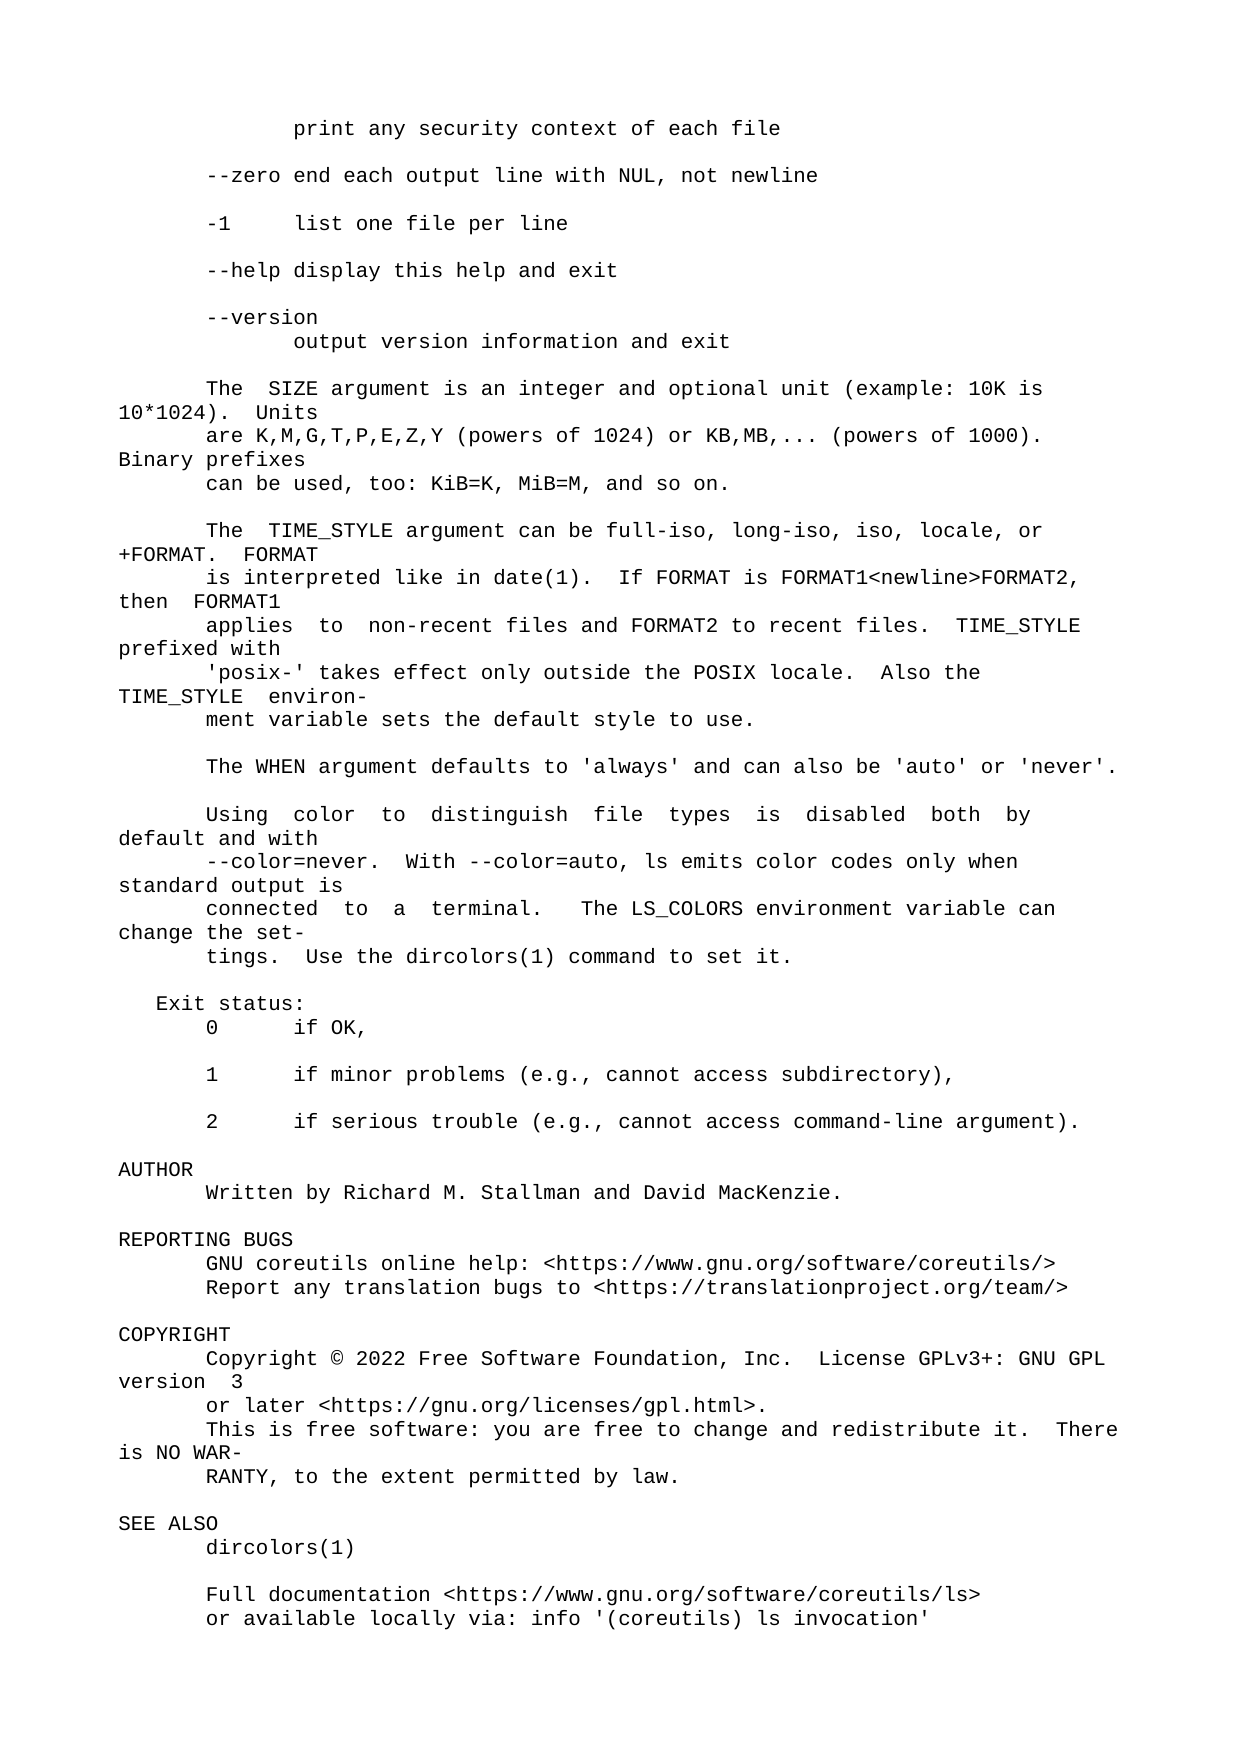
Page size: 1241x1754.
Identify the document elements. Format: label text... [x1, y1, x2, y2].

text print any security context of each file [118, 118, 1122, 142]
text The TIME_STYLE argument can be full-iso, long-iso, iso, locale, or +FORMAT. FORMAT [118, 520, 1122, 567]
text output version information and exit [118, 331, 1122, 354]
text REPORTING BUGS [118, 1229, 1122, 1253]
text 1 if minor problems (e.g., cannot access subdirectory), [118, 1064, 1122, 1088]
text The WHEN argument defaults to 'always' and can also be 'auto' or 'never'. [118, 757, 1122, 780]
text -1 list one file per line [118, 213, 1122, 236]
text --zero end each output line with NUL, not newline [118, 165, 1122, 189]
text are K,M,G,T,P,E,Z,Y (powers of 1024) or KB,MB,... (powers of 1000). Binary prefixes [118, 426, 1122, 473]
text Copyright © 2022 Free Software Foundation, Inc. License GPLv3+: GNU GPL version 3 [118, 1348, 1122, 1395]
text dircolors(1) [118, 1537, 1122, 1561]
text 'posix-' takes effect only outside the POSIX locale. Also the TIME_STYLE environ‐ [118, 662, 1122, 709]
text 0 if OK, [118, 1017, 1122, 1040]
text --version [118, 307, 1122, 331]
text SEE ALSO [118, 1513, 1122, 1537]
text 2 if serious trouble (e.g., cannot access command-line argument). [118, 1111, 1122, 1135]
text Using color to distinguish file types is disabled both by default and with [118, 804, 1122, 851]
text applies to non-recent files and FORMAT2 to recent files. TIME_STYLE prefixed with [118, 615, 1122, 662]
text AUTHOR [118, 1158, 1122, 1182]
text --help display this help and exit [118, 260, 1122, 284]
text GNU coreutils online help: <https://www.gnu.org/software/coreutils/> [118, 1253, 1122, 1277]
text or later <https://gnu.org/licenses/gpl.html>. [118, 1395, 1122, 1419]
text or available locally via: info '(coreutils) ls invocation' [118, 1608, 1122, 1631]
text The SIZE argument is an integer and optional unit (example: 10K is 10*1024). Units [118, 378, 1122, 426]
text is interpreted like in date(1). If FORMAT is FORMAT1<newline>FORMAT2, then FORMAT1 [118, 567, 1122, 615]
text COPYRIGHT [118, 1324, 1122, 1348]
text tings. Use the dircolors(1) command to set it. [118, 946, 1122, 969]
text This is free software: you are free to change and redistribute it. There is NO WAR‐ [118, 1419, 1122, 1466]
text Written by Richard M. Stallman and David MacKenzie. [118, 1182, 1122, 1206]
text Report any translation bugs to <https://translationproject.org/team/> [118, 1277, 1122, 1300]
text Full documentation <https://www.gnu.org/software/coreutils/ls> [118, 1584, 1122, 1608]
text --color=never. With --color=auto, ls emits color codes only when standard output is [118, 851, 1122, 898]
text can be used, too: KiB=K, MiB=M, and so on. [118, 473, 1122, 496]
text Exit status: [118, 993, 1122, 1017]
text RANTY, to the extent permitted by law. [118, 1466, 1122, 1489]
text connected to a terminal. The LS_COLORS environment variable can change the set‐ [118, 898, 1122, 946]
text ment variable sets the default style to use. [118, 709, 1122, 733]
